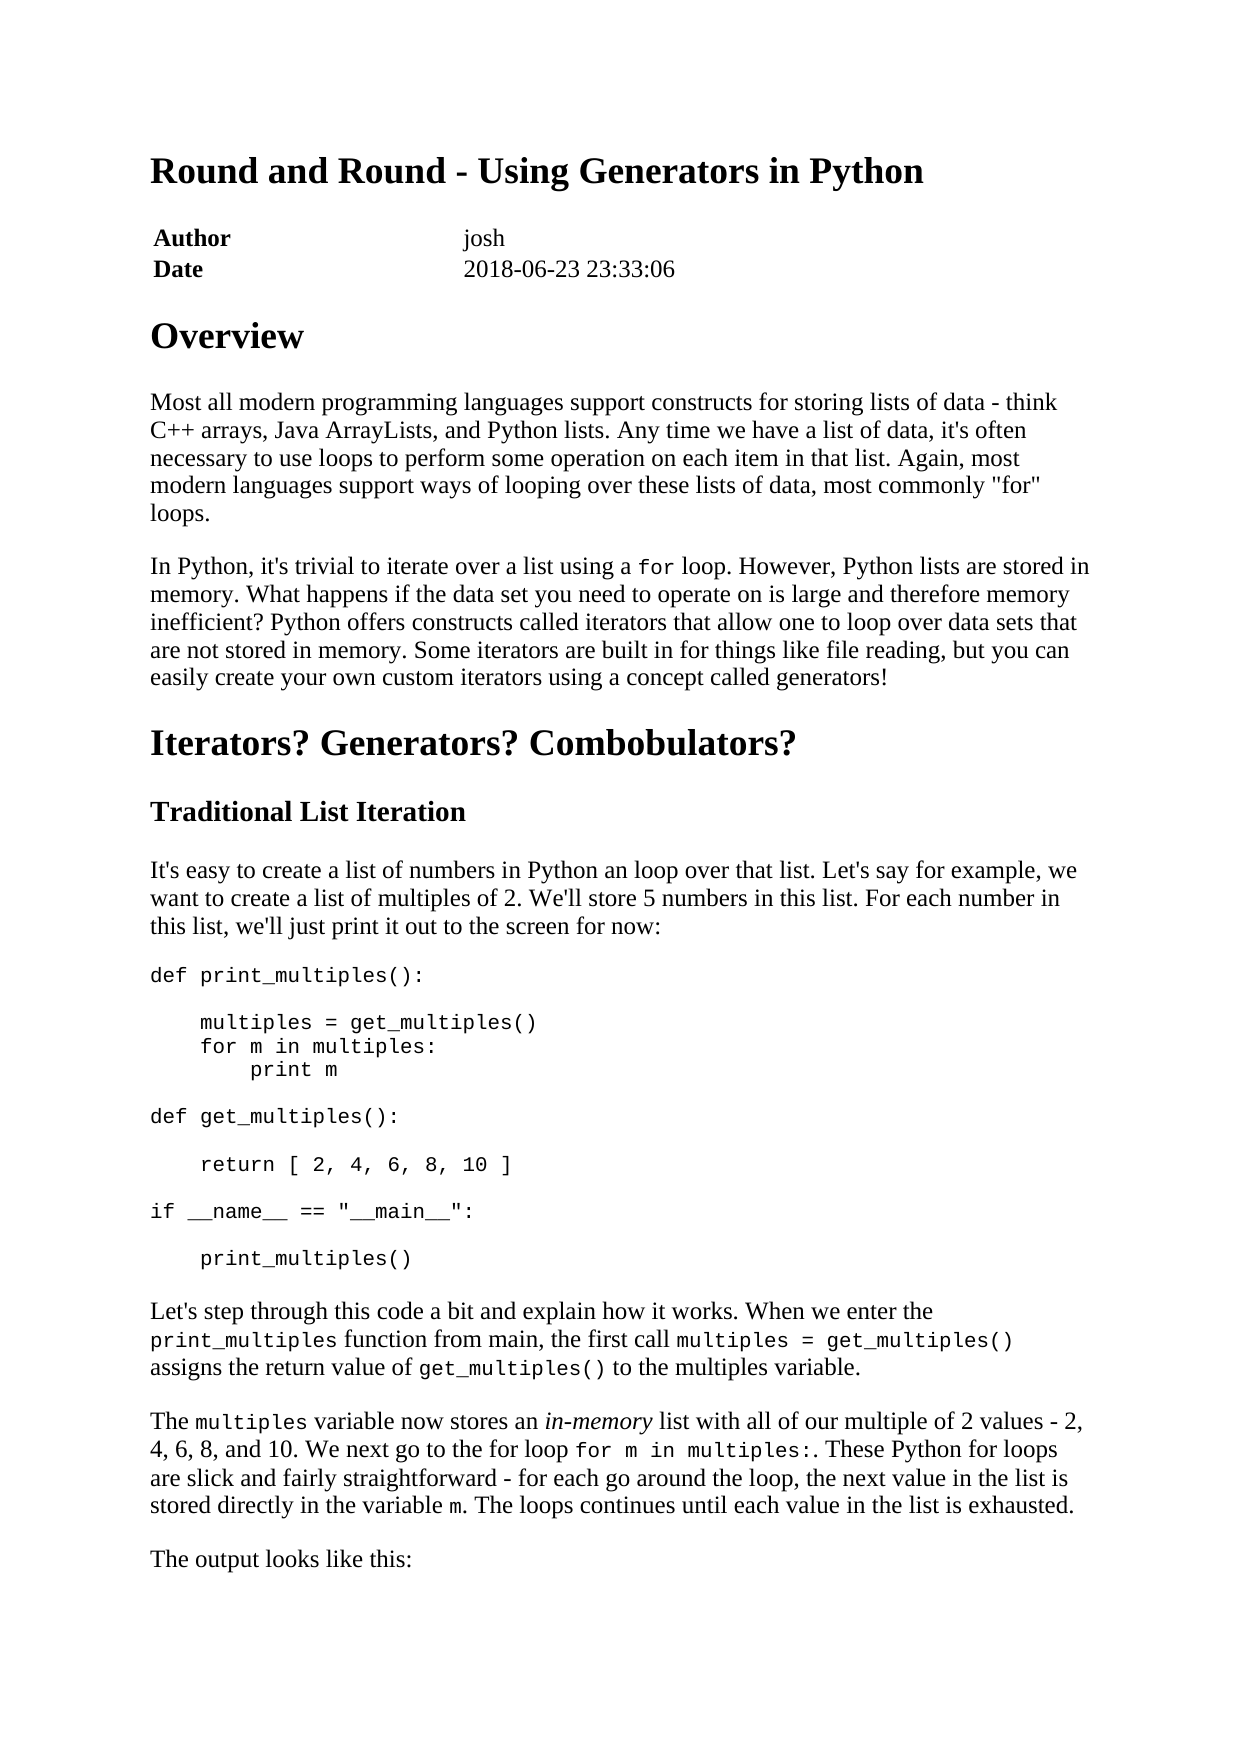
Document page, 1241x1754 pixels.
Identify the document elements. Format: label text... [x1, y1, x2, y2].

table_cell 2018-06-23 23:33:06 [462, 254, 1092, 284]
table_header josh [462, 223, 1092, 253]
text Most all modern programming languages support constructs for storing lists of data - think C++ arrays, Java ArrayLists, and Python lists. Any time we have a list of data, it's often necessary to use loops to perform some operation on each item in that list. Again, most modern languages support ways of looping over these lists of data, most commonly "for" loops. [150, 388, 1090, 527]
text The output looks like this: [150, 1545, 1090, 1573]
text for m in multiples: [150, 1036, 1090, 1059]
text It's easy to create a list of numbers in Python an loop over that list. Let's say for example, we want to create a list of multiples of 2. We'll store 5 numbers in this list. For each number in this list, we'll just print it out to the screen for now: [150, 857, 1090, 940]
table_cell Date [152, 254, 462, 284]
text print m [150, 1059, 1090, 1083]
text def get_multiples(): [150, 1107, 1090, 1130]
subtitle Overview [150, 316, 1090, 357]
subtitle Traditional List Iteration [150, 795, 1090, 827]
text multiples = get_multiples() [150, 1012, 1090, 1036]
subtitle Round and Round - Using Generators in Python [150, 150, 1090, 192]
text The multiples variable now stores an in-memory list with all of our multiple of 2 values - 2, 4, 6, 8, and 10. We next go to the for loop for m in multiples:. These Python for loops are slick and fairly straightforward - for each go around the loop, the next value in the list is stored directly in the variable m. The loops continues until each value in the list is exhausted. [150, 1407, 1090, 1520]
table_header Author [152, 223, 462, 253]
text In Python, it's trivial to iterate over a list using a for loop. However, Python lists are stored in memory. What happens if the data set you need to operate on is large and therefore memory inefficient? Python offers constructs called iterators that allow one to loop over data sets that are not stored in memory. Some iterators are built in for things like file reading, but you can easily create your own custom iterators using a concept called generators! [150, 552, 1090, 691]
text print_multiples() [150, 1248, 1090, 1272]
text return [ 2, 4, 6, 8, 10 ] [150, 1154, 1090, 1177]
text def print_multiples(): [150, 965, 1090, 988]
text if __name__ == "__main__": [150, 1201, 1090, 1225]
text Let's step through this code a bit and explain how it works. When we enter the print_multiples function from main, the first call multiples = get_multiples() assigns the return value of get_multiples() to the multiples variable. [150, 1297, 1090, 1382]
subtitle Iterators? Generators? Combobulators? [150, 722, 1090, 764]
